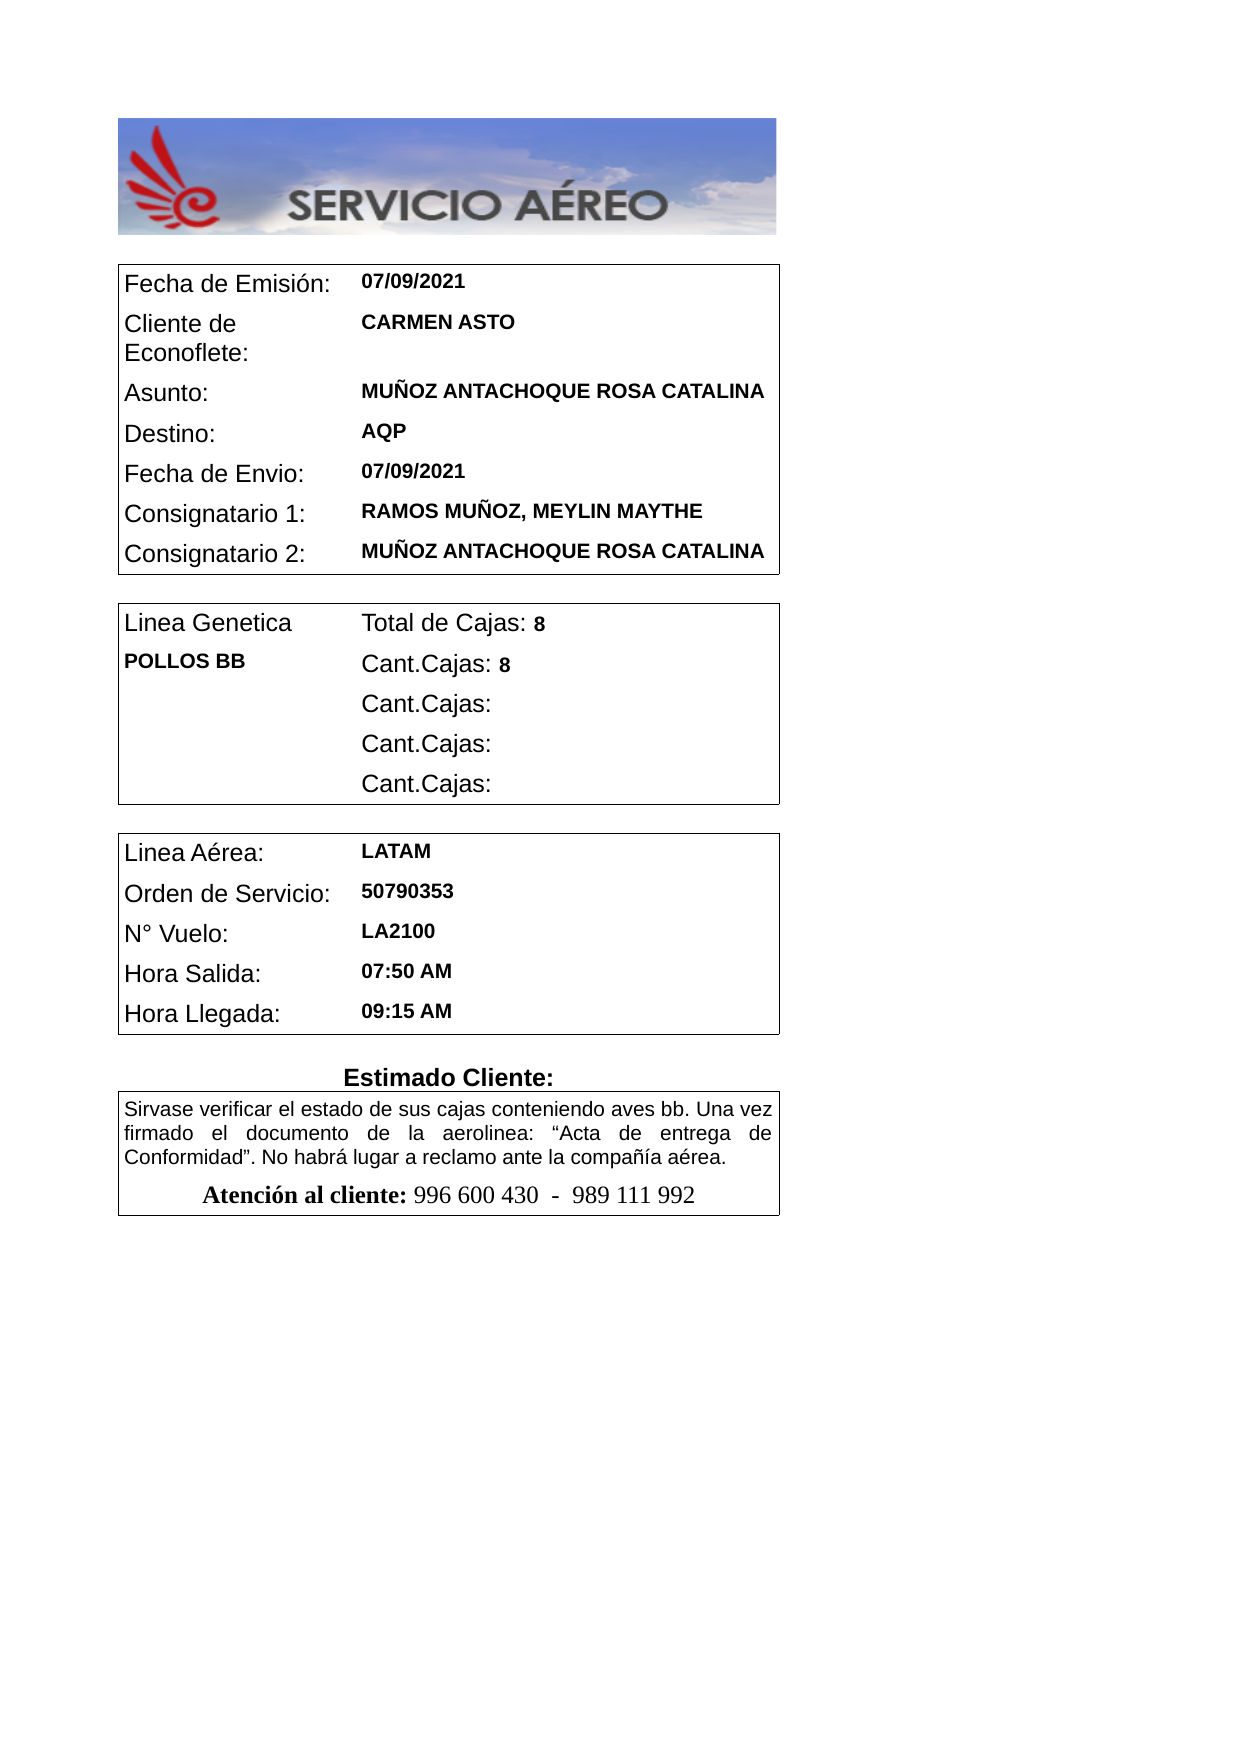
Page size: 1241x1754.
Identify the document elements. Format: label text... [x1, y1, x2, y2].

table_cell [119, 764, 356, 804]
table_cell Sirvase verificar el estado de sus cajas conteniendo aves bb. Una vez firmado el documento de la aerolinea: “Acta de entrega de Conformidad”. No habrá lugar a reclamo ante la compañía aérea. [119, 1092, 779, 1175]
table_cell Total de Cajas: 8 [356, 604, 779, 643]
table_cell Estimado Cliente: [118, 1035, 779, 1091]
table_cell [118, 575, 356, 603]
table_cell MUÑOZ ANTACHOQUE ROSA CATALINA [356, 373, 779, 413]
table_cell Orden de Servicio: [119, 873, 356, 913]
table_header Fecha de Emisión: [119, 265, 356, 304]
table_cell Cant.Cajas: [356, 683, 779, 723]
table_header 07/09/2021 [356, 265, 779, 304]
table_cell Atención al cliente: 996 600 430 - 989 111 992 [119, 1175, 779, 1215]
table_cell Consignatario 2: [119, 534, 356, 574]
table_cell Hora Salida: [119, 953, 356, 993]
table_cell POLLOS BB [119, 643, 356, 683]
table_cell [356, 575, 779, 603]
table_cell Consignatario 1: [119, 493, 356, 533]
table_cell Hora Llegada: [119, 994, 356, 1034]
table_cell Linea Genetica [119, 604, 356, 643]
table_cell N° Vuelo: [119, 913, 356, 953]
table_cell RAMOS MUÑOZ, MEYLIN MAYTHE [356, 493, 779, 533]
table_cell Asunto: [119, 373, 356, 413]
table_cell Cliente de Econoflete: [119, 304, 356, 373]
table_cell 07:50 AM [356, 953, 779, 993]
table_cell MUÑOZ ANTACHOQUE ROSA CATALINA [356, 534, 779, 574]
table_cell [119, 723, 356, 763]
table_cell Cant.Cajas: [356, 723, 779, 763]
table_cell LATAM [356, 834, 779, 873]
table_cell Cant.Cajas: 8 [356, 643, 779, 683]
picture [118, 118, 777, 235]
table_cell [356, 805, 779, 833]
table_cell 09:15 AM [356, 994, 779, 1034]
table_cell Linea Aérea: [119, 834, 356, 873]
table_cell Destino: [119, 413, 356, 453]
table_cell [118, 805, 356, 833]
table_cell 50790353 [356, 873, 779, 913]
table_cell LA2100 [356, 913, 779, 953]
table_cell AQP [356, 413, 779, 453]
table_cell [119, 683, 356, 723]
table_cell 07/09/2021 [356, 453, 779, 493]
table_cell CARMEN ASTO [356, 304, 779, 373]
table_cell Fecha de Envio: [119, 453, 356, 493]
table_cell Cant.Cajas: [356, 764, 779, 804]
